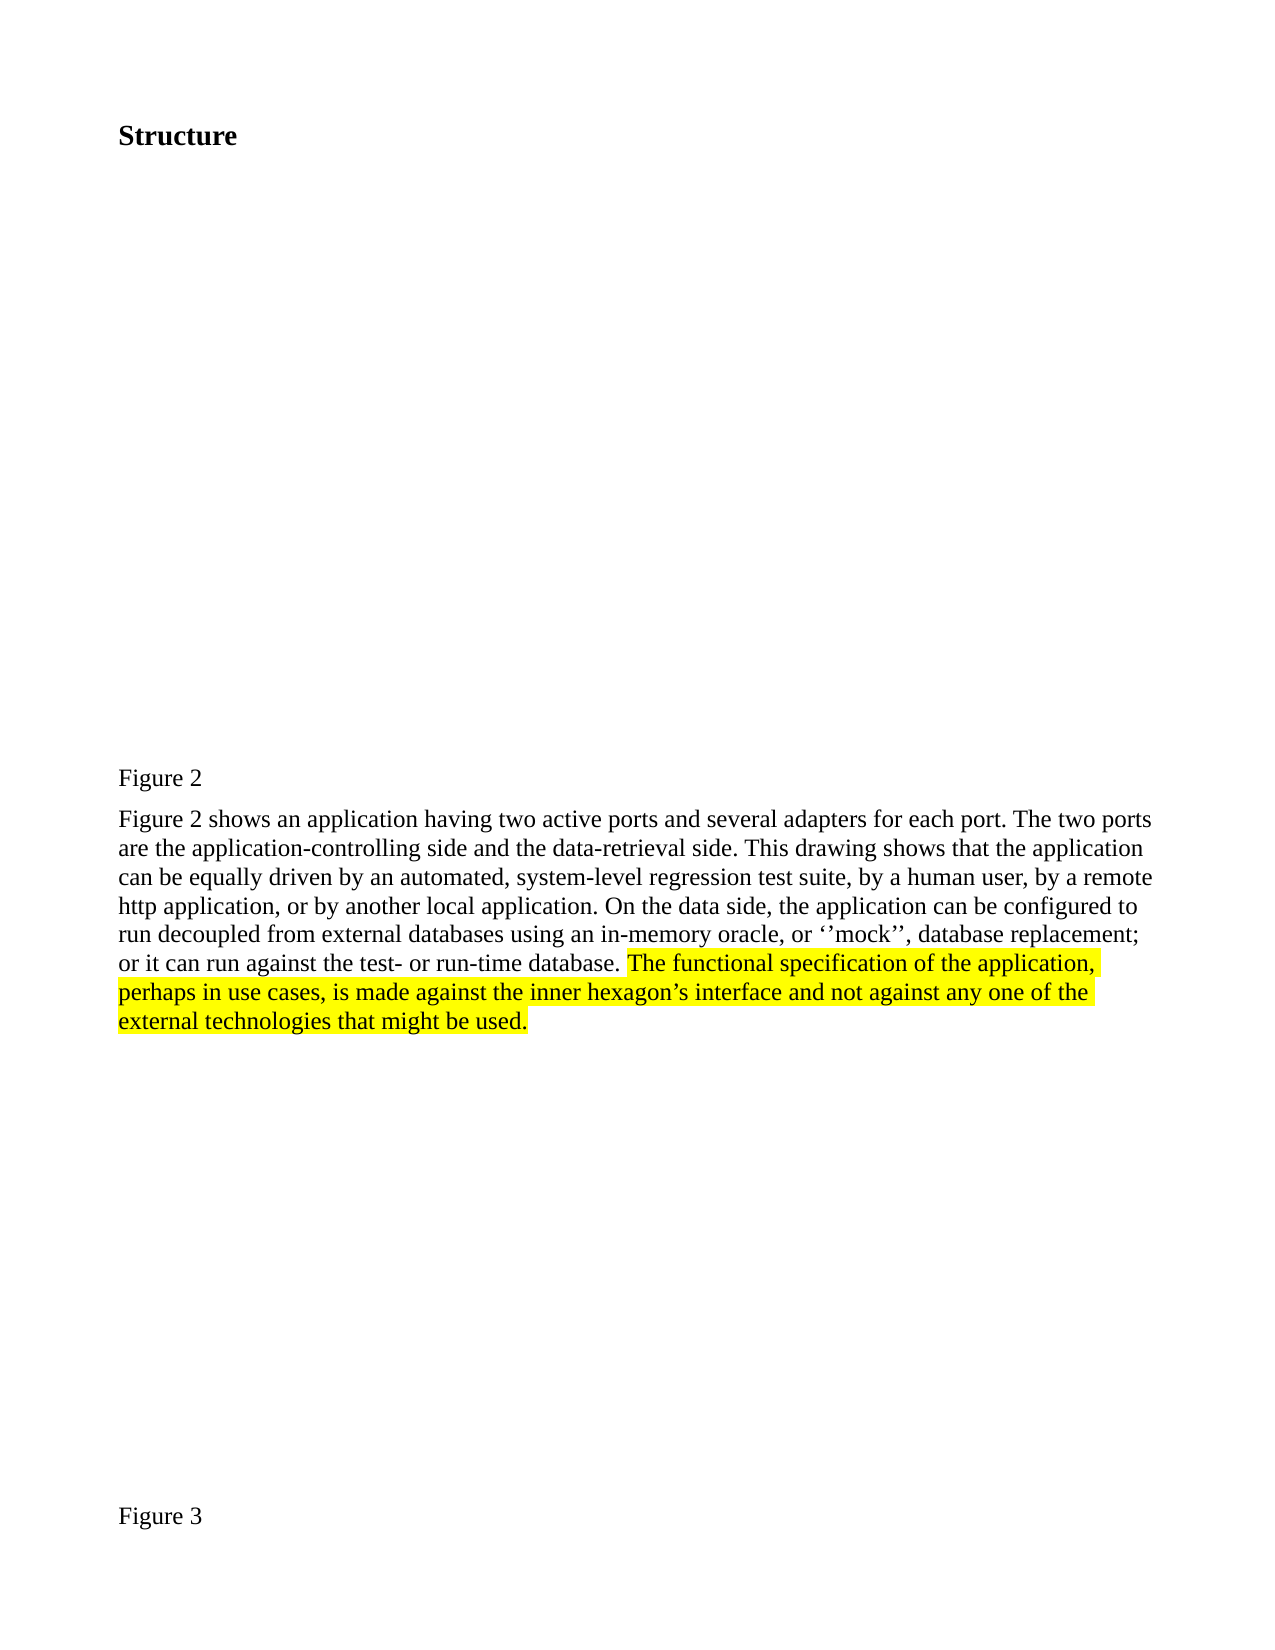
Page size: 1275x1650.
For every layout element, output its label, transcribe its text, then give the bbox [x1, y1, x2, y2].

subtitle Structure [118, 118, 1157, 152]
text Figure 3 [118, 1047, 1157, 1529]
text Figure 2 [118, 164, 1157, 792]
text Figure 2 shows an application having two active ports and several adapters for each port. The two ports are the application-controlling side and the data-retrieval side. This drawing shows that the application can be equally driven by an automated, system-level regression test suite, by a human user, by a remote http application, or by another local application. On the data side, the application can be configured to run decoupled from external databases using an in-memory oracle, or ‘’mock’’, database replacement; or it can run against the test- or run-time database. The functional specification of the application, perhaps in use cases, is made against the inner hexagon’s interface and not against any one of the external technologies that might be used. [118, 804, 1157, 1034]
